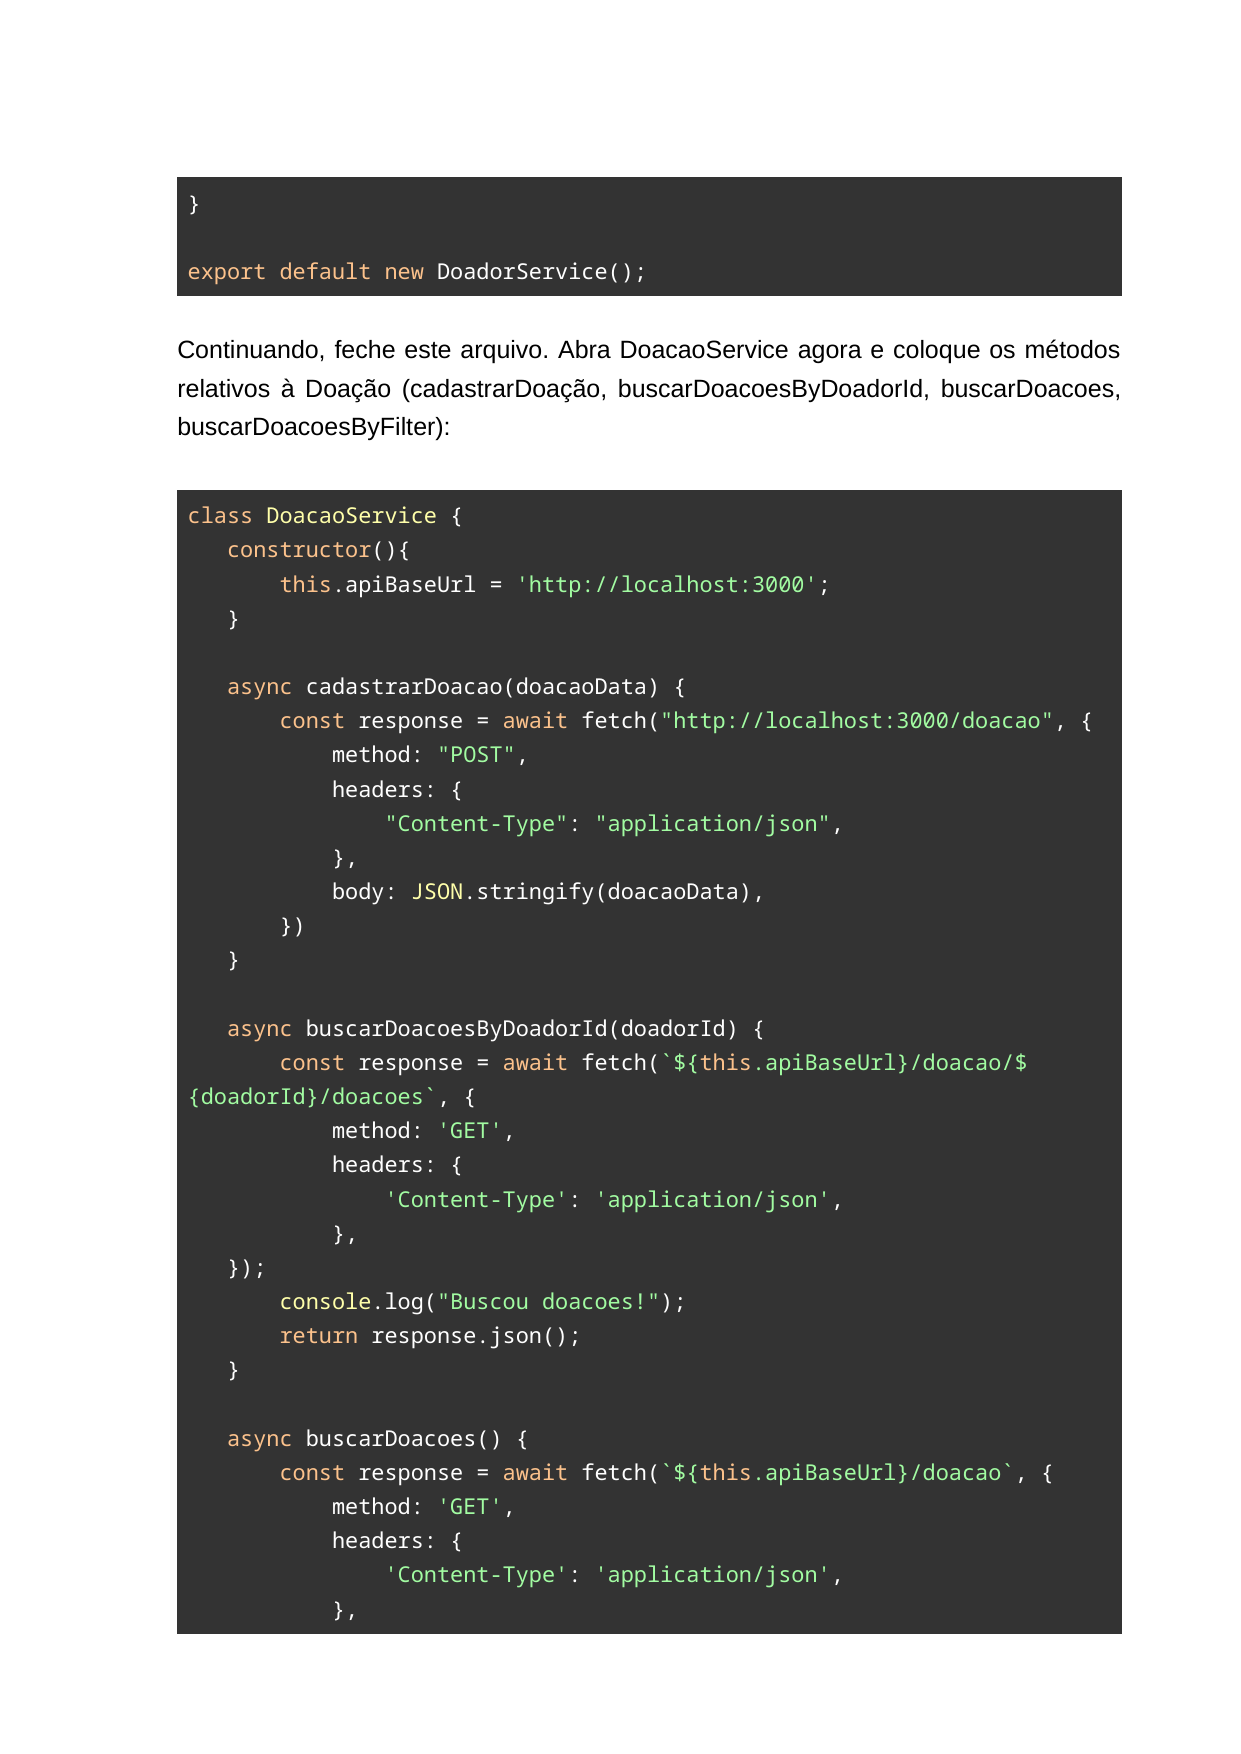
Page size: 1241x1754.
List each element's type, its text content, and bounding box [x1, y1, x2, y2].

table_header class DoacaoService { constructor(){ this.apiBaseUrl = 'http://localhost:3000'; } async cadastrarDoacao(doacaoData) { const response = await fetch("http://localhost:3000/doacao", { method: "POST", headers: { "Content-Type": "application/json", }, body: JSON.stringify(doacaoData), }) } async buscarDoacoesByDoadorId(doadorId) { const response = await fetch(`${this.apiBaseUrl}/doacao/${doadorId}/doacoes`, { method: 'GET', headers: { 'Content-Type': 'application/json', }, }); console.log("Buscou doacoes!"); return response.json(); } async buscarDoacoes() { const response = await fetch(`${this.apiBaseUrl}/doacao`, { method: 'GET', headers: { 'Content-Type': 'application/json', }, [177, 490, 1122, 1634]
table_header } export default new DoadorService(); [177, 177, 1122, 296]
text Continuando, feche este arquivo. Abra DoacaoService agora e coloque os métodos relativos à Doação (cadastrarDoação, buscarDoacoesByDoadorId, buscarDoacoes, buscarDoacoesByFilter): [177, 335, 1122, 441]
